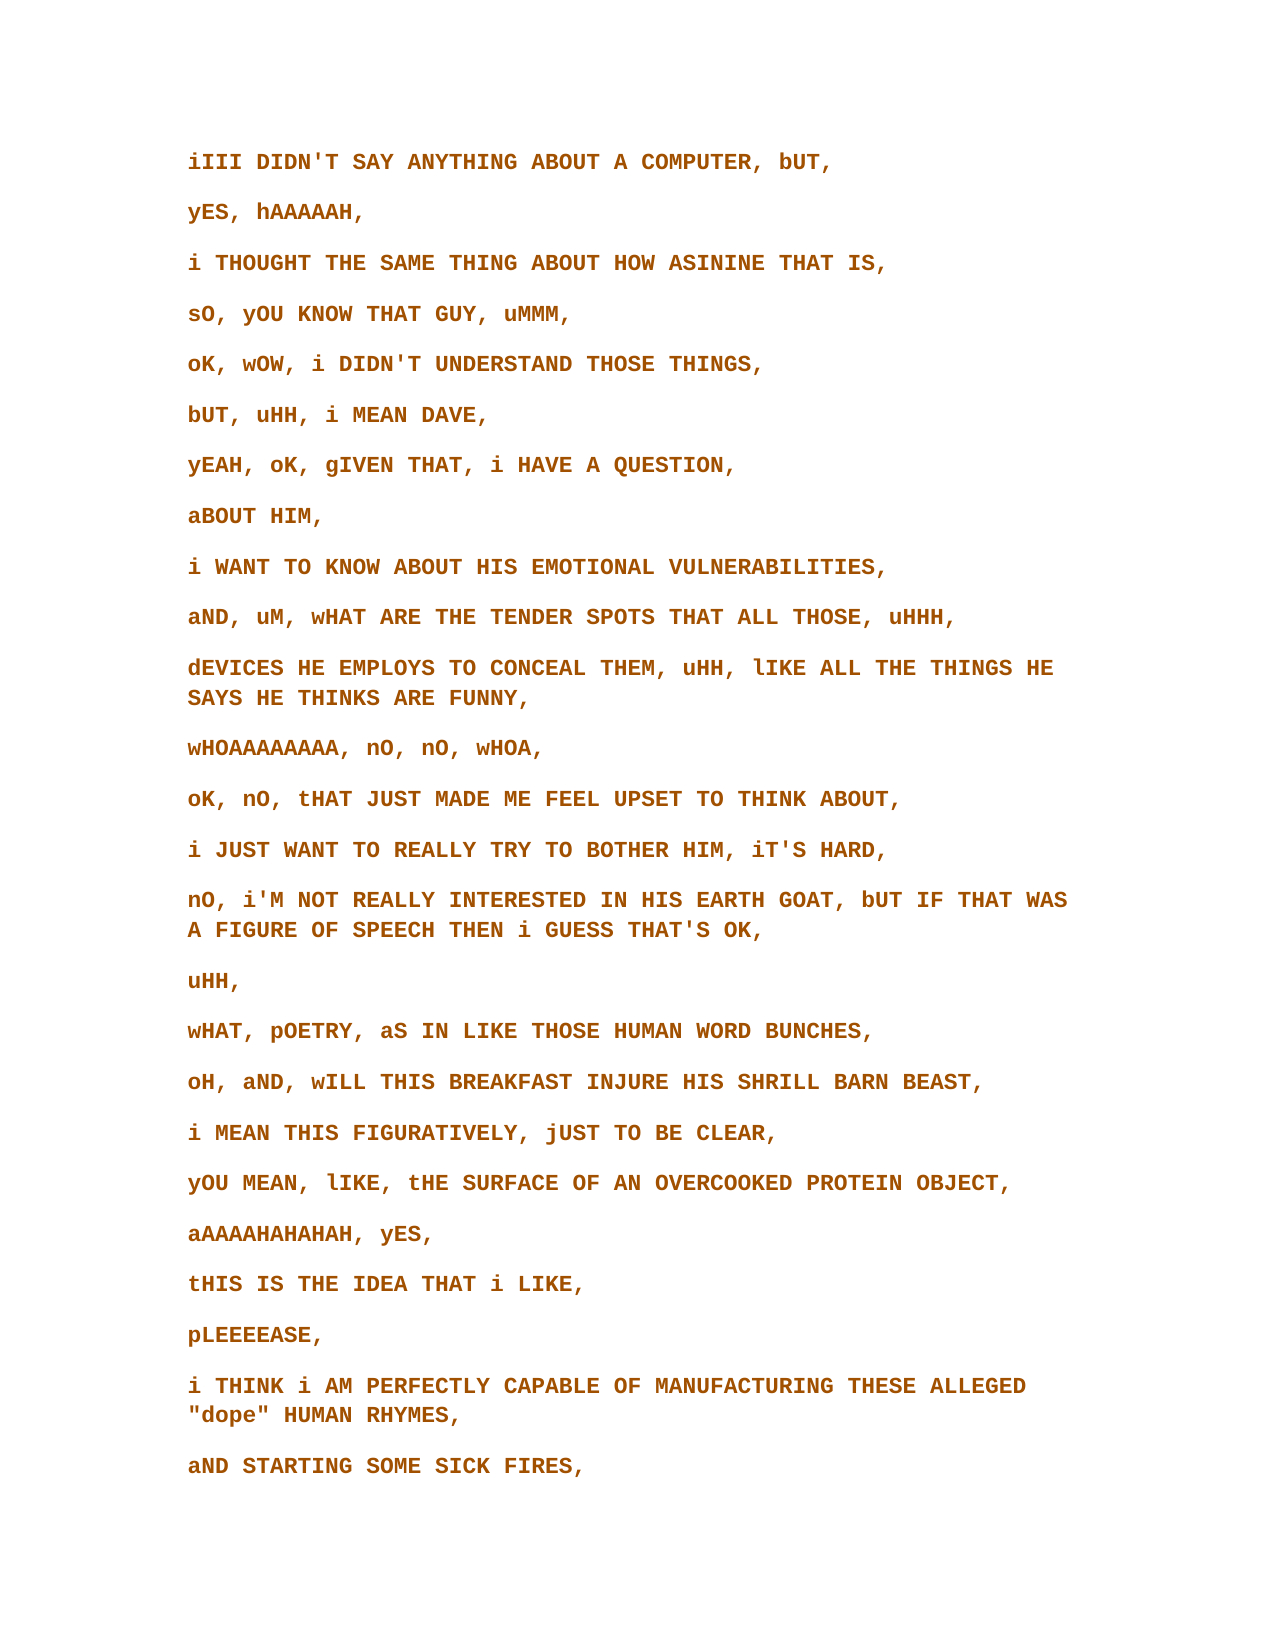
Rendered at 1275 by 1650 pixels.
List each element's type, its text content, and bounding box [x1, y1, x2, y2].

text yOU MEAN, lIKE, tHE SURFACE OF AN OVERCOOKED PROTEIN OBJECT, [187, 1171, 1087, 1197]
text i WANT TO KNOW ABOUT HIS EMOTIONAL VULNERABILITIES, [187, 555, 1087, 581]
text oK, wOW, i DIDN'T UNDERSTAND THOSE THINGS, [187, 352, 1087, 378]
text yEAH, oK, gIVEN THAT, i HAVE A QUESTION, [187, 454, 1087, 480]
text yES, hAAAAAH, [187, 201, 1087, 227]
text i JUST WANT TO REALLY TRY TO BOTHER HIM, iT'S HARD, [187, 838, 1087, 864]
text aBOUT HIM, [187, 504, 1087, 530]
text nO, i'M NOT REALLY INTERESTED IN HIS EARTH GOAT, bUT IF THAT WAS A FIGURE OF SPEECH THEN i GUESS THAT'S OK, [187, 888, 1087, 944]
text i THOUGHT THE SAME THING ABOUT HOW ASININE THAT IS, [187, 251, 1087, 277]
text bUT, uHH, i MEAN DAVE, [187, 403, 1087, 429]
text i MEAN THIS FIGURATIVELY, jUST TO BE CLEAR, [187, 1121, 1087, 1147]
text aAAAAHAHAHAH, yES, [187, 1222, 1087, 1248]
text pLEEEEASE, [187, 1323, 1087, 1349]
text wHAT, pOETRY, aS IN LIKE THOSE HUMAN WORD BUNCHES, [187, 1019, 1087, 1046]
text oK, nO, tHAT JUST MADE ME FEEL UPSET TO THINK ABOUT, [187, 787, 1087, 813]
text sO, yOU KNOW THAT GUY, uMMM, [187, 302, 1087, 328]
text iIII DIDN'T SAY ANYTHING ABOUT A COMPUTER, bUT, [187, 150, 1087, 176]
text oH, aND, wILL THIS BREAKFAST INJURE HIS SHRILL BARN BEAST, [187, 1070, 1087, 1096]
text wHOAAAAAAAA, nO, nO, wHOA, [187, 737, 1087, 763]
text i THINK i AM PERFECTLY CAPABLE OF MANUFACTURING THESE ALLEGED "dope" HUMAN RHYMES, [187, 1374, 1087, 1430]
text tHIS IS THE IDEA THAT i LIKE, [187, 1273, 1087, 1299]
text aND, uM, wHAT ARE THE TENDER SPOTS THAT ALL THOSE, uHHH, [187, 606, 1087, 632]
text aND STARTING SOME SICK FIRES, [187, 1454, 1087, 1480]
text dEVICES HE EMPLOYS TO CONCEAL THEM, uHH, lIKE ALL THE THINGS HE SAYS HE THINKS ARE FUNNY, [187, 656, 1087, 712]
text uHH, [187, 969, 1087, 995]
